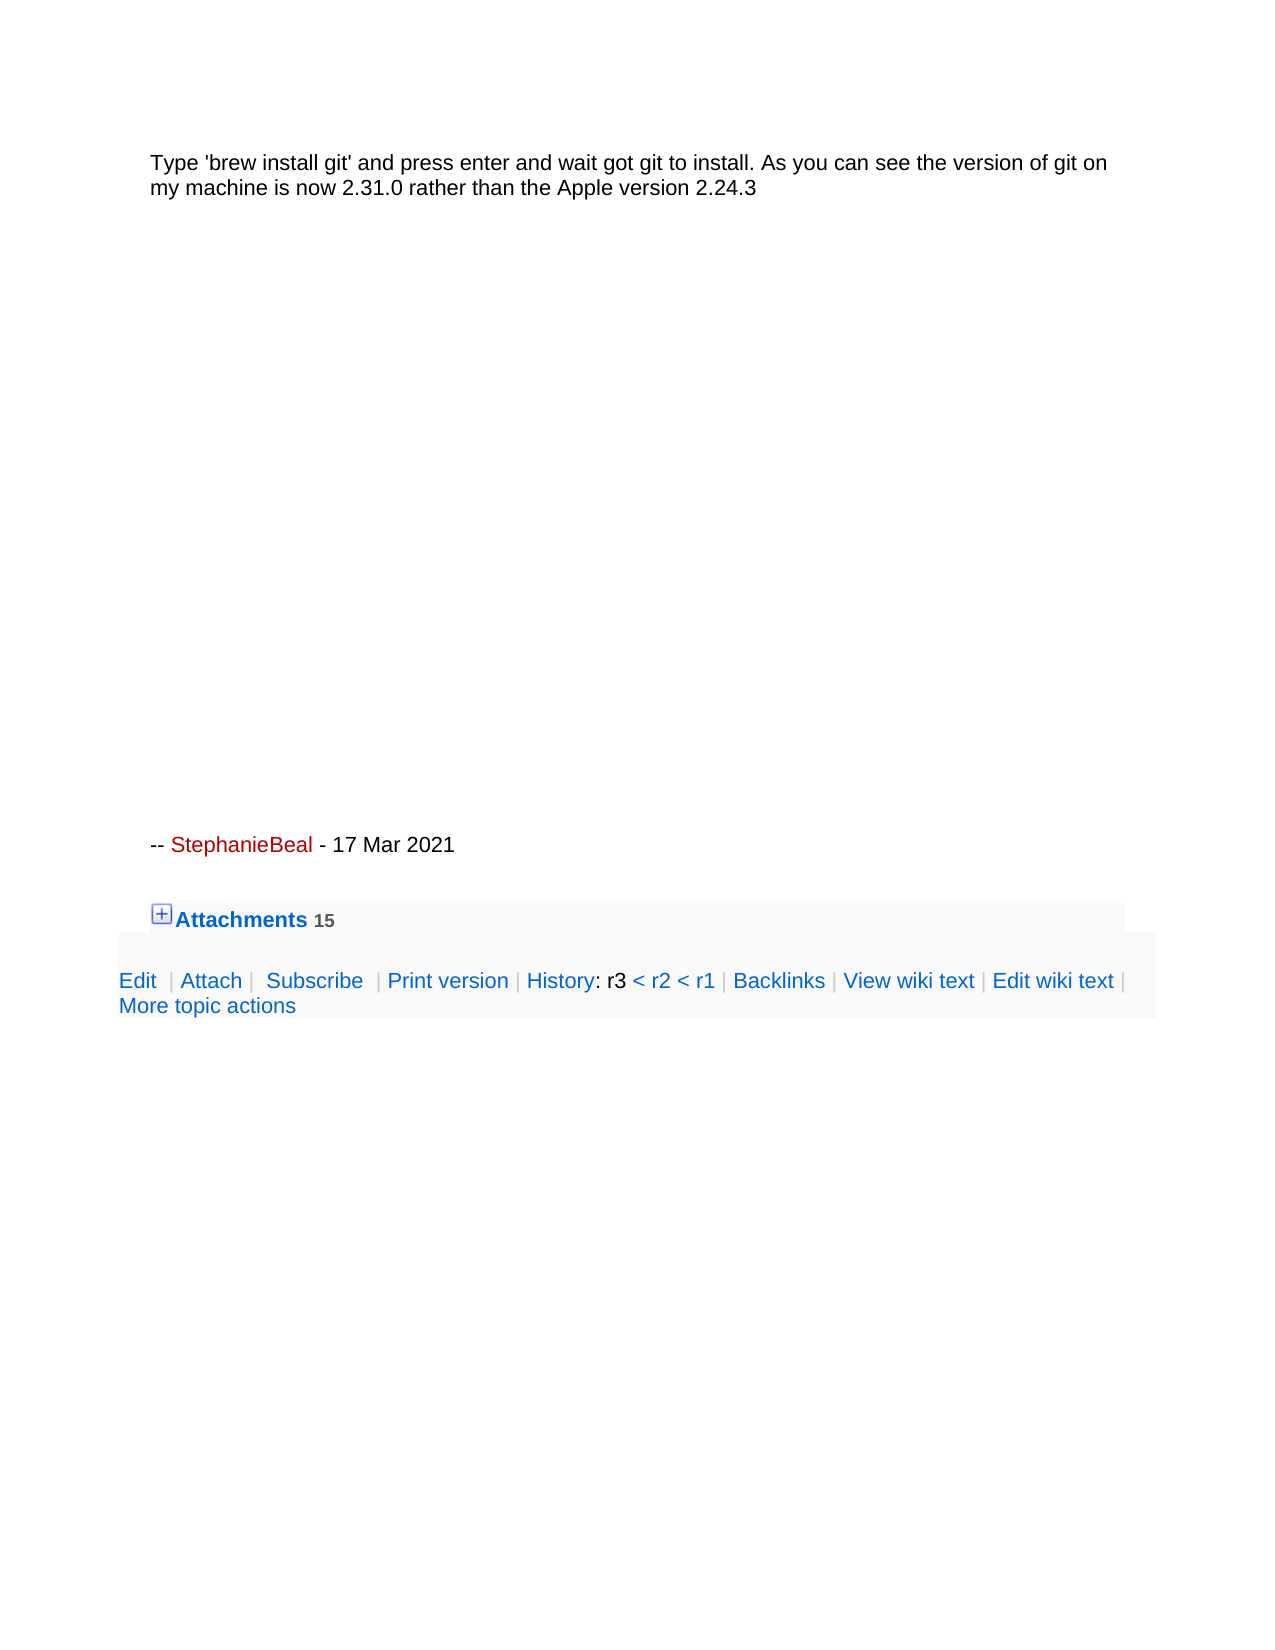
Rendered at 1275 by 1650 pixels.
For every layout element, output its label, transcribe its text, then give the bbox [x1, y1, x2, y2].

text Type 'brew install git' and press enter and wait got git to install. As you can see the version of git on my machine is now 2.31.0 rather than the Apple version 2.24.3 [150, 150, 1125, 200]
text -- StephanieBeal - 17 Mar 2021 [150, 832, 1125, 857]
picture [150, 902, 175, 928]
text Attachments 15 [150, 903, 1125, 932]
picture [150, 246, 1050, 786]
text Edit | Attach | Subscribe | Print version | History: r3 < r2 < r1 | Backlinks | View wiki text | Edit wiki text | More topic actions [119, 968, 1156, 1018]
